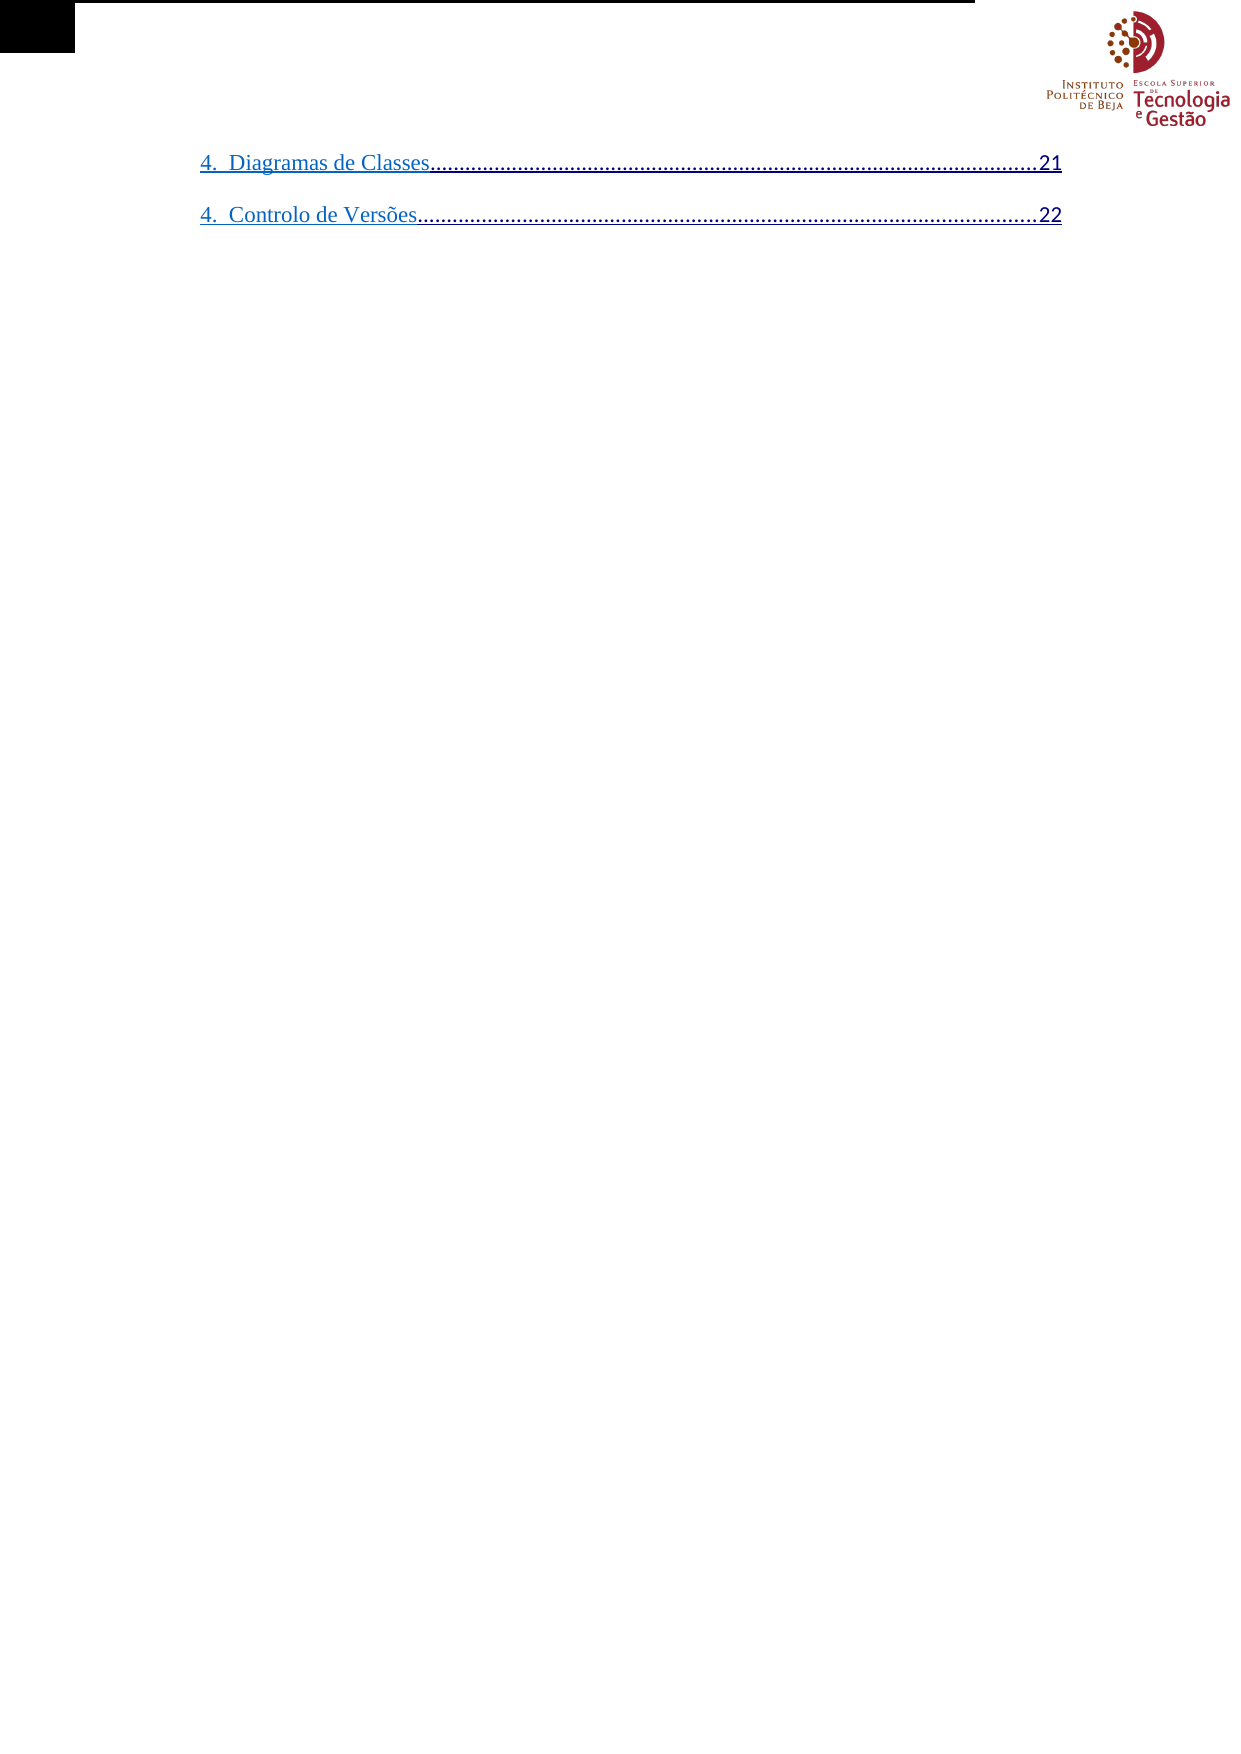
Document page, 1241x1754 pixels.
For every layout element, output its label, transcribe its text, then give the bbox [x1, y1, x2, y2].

text 4. Controlo de Versões 22 [200, 200, 1063, 228]
text 4. Diagramas de Classes 21 [200, 148, 1063, 176]
